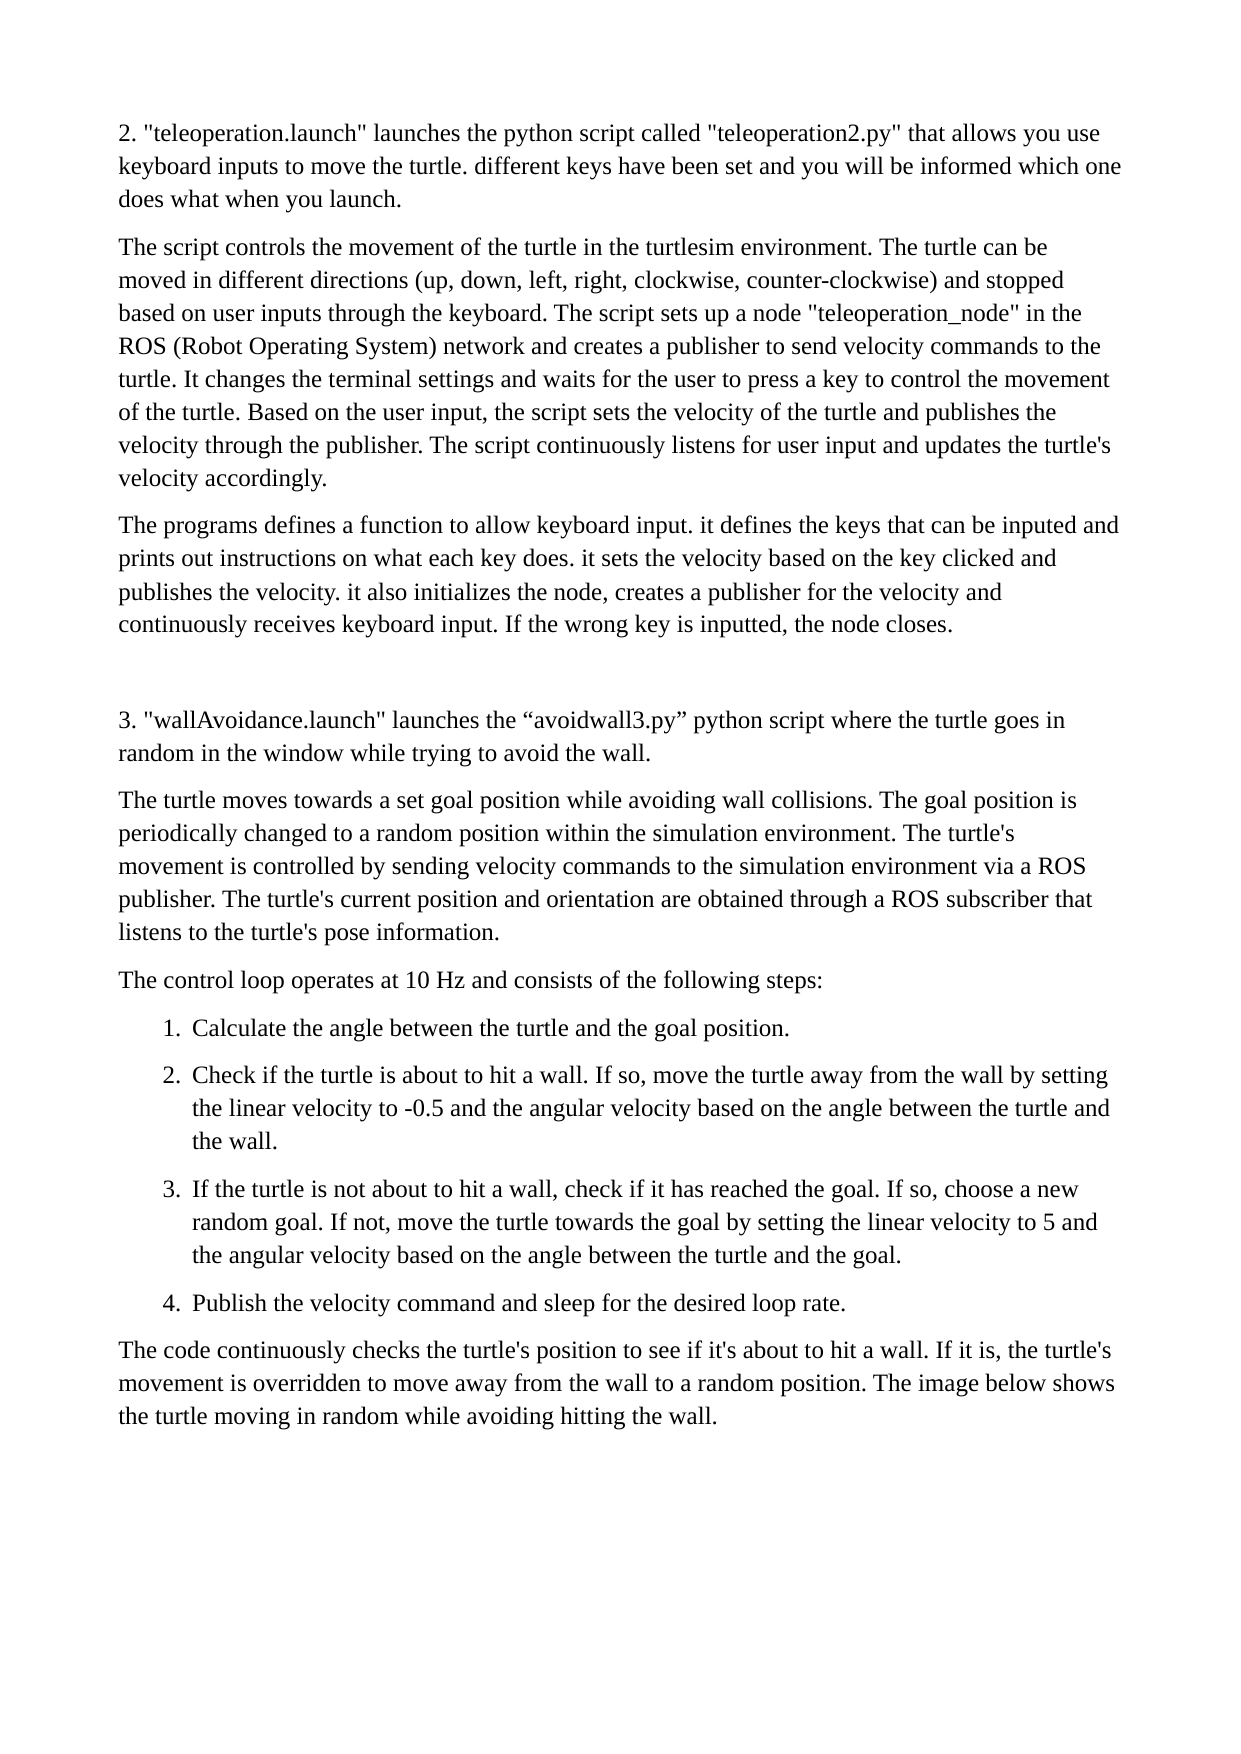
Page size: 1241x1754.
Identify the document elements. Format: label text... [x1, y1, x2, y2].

text The script controls the movement of the turtle in the turtlesim environment. The turtle can be moved in different directions (up, down, left, right, clockwise, counter-clockwise) and stopped based on user inputs through the keyboard. The script sets up a node "teleoperation_node" in the ROS (Robot Operating System) network and creates a publisher to send velocity commands to the turtle. It changes the terminal settings and waits for the user to press a key to control the movement of the turtle. Based on the user input, the script sets the velocity of the turtle and publishes the velocity through the publisher. The script continuously listens for user input and updates the turtle's velocity accordingly. [118, 232, 1122, 492]
list Publish the velocity command and sleep for the desired loop rate. [162, 1288, 1122, 1316]
list Calculate the angle between the turtle and the goal position. [162, 1013, 1122, 1041]
text The turtle moves towards a set goal position while avoiding wall collisions. The goal position is periodically changed to a random position within the simulation environment. The turtle's movement is controlled by sending velocity commands to the simulation environment via a ROS publisher. The turtle's current position and orientation are obtained through a ROS subscriber that listens to the turtle's pose information. [118, 785, 1122, 946]
text 2. "teleoperation.launch" launches the python script called "teleoperation2.py" that allows you use keyboard inputs to move the turtle. different keys have been set and you will be informed which one does what when you launch. [118, 118, 1122, 213]
list Check if the turtle is about to hit a wall. If so, move the turtle away from the wall by setting the linear velocity to -0.5 and the angular velocity based on the angle between the turtle and the wall. [162, 1060, 1122, 1155]
list If the turtle is not about to hit a wall, check if it has reached the goal. If so, choose a new random goal. If not, move the turtle towards the goal by setting the linear velocity to 5 and the angular velocity based on the angle between the turtle and the goal. [162, 1174, 1122, 1269]
text The code continuously checks the turtle's position to see if it's about to hit a wall. If it is, the turtle's movement is overridden to move away from the wall to a random position. The image below shows the turtle moving in random while avoiding hitting the wall. [118, 1335, 1122, 1430]
text The programs defines a function to allow keyboard input. it defines the keys that can be inputed and prints out instructions on what each key does. it sets the velocity based on the key clicked and publishes the velocity. it also initializes the node, creates a publisher for the velocity and continuously receives keyboard input. If the wrong key is inputted, the node closes. [118, 511, 1122, 638]
text The control loop operates at 10 Hz and consists of the following steps: [118, 965, 1122, 994]
text 3. "wallAvoidance.launch" launches the “avoidwall3.py” python script where the turtle goes in random in the window while trying to avoid the wall. [118, 705, 1122, 767]
